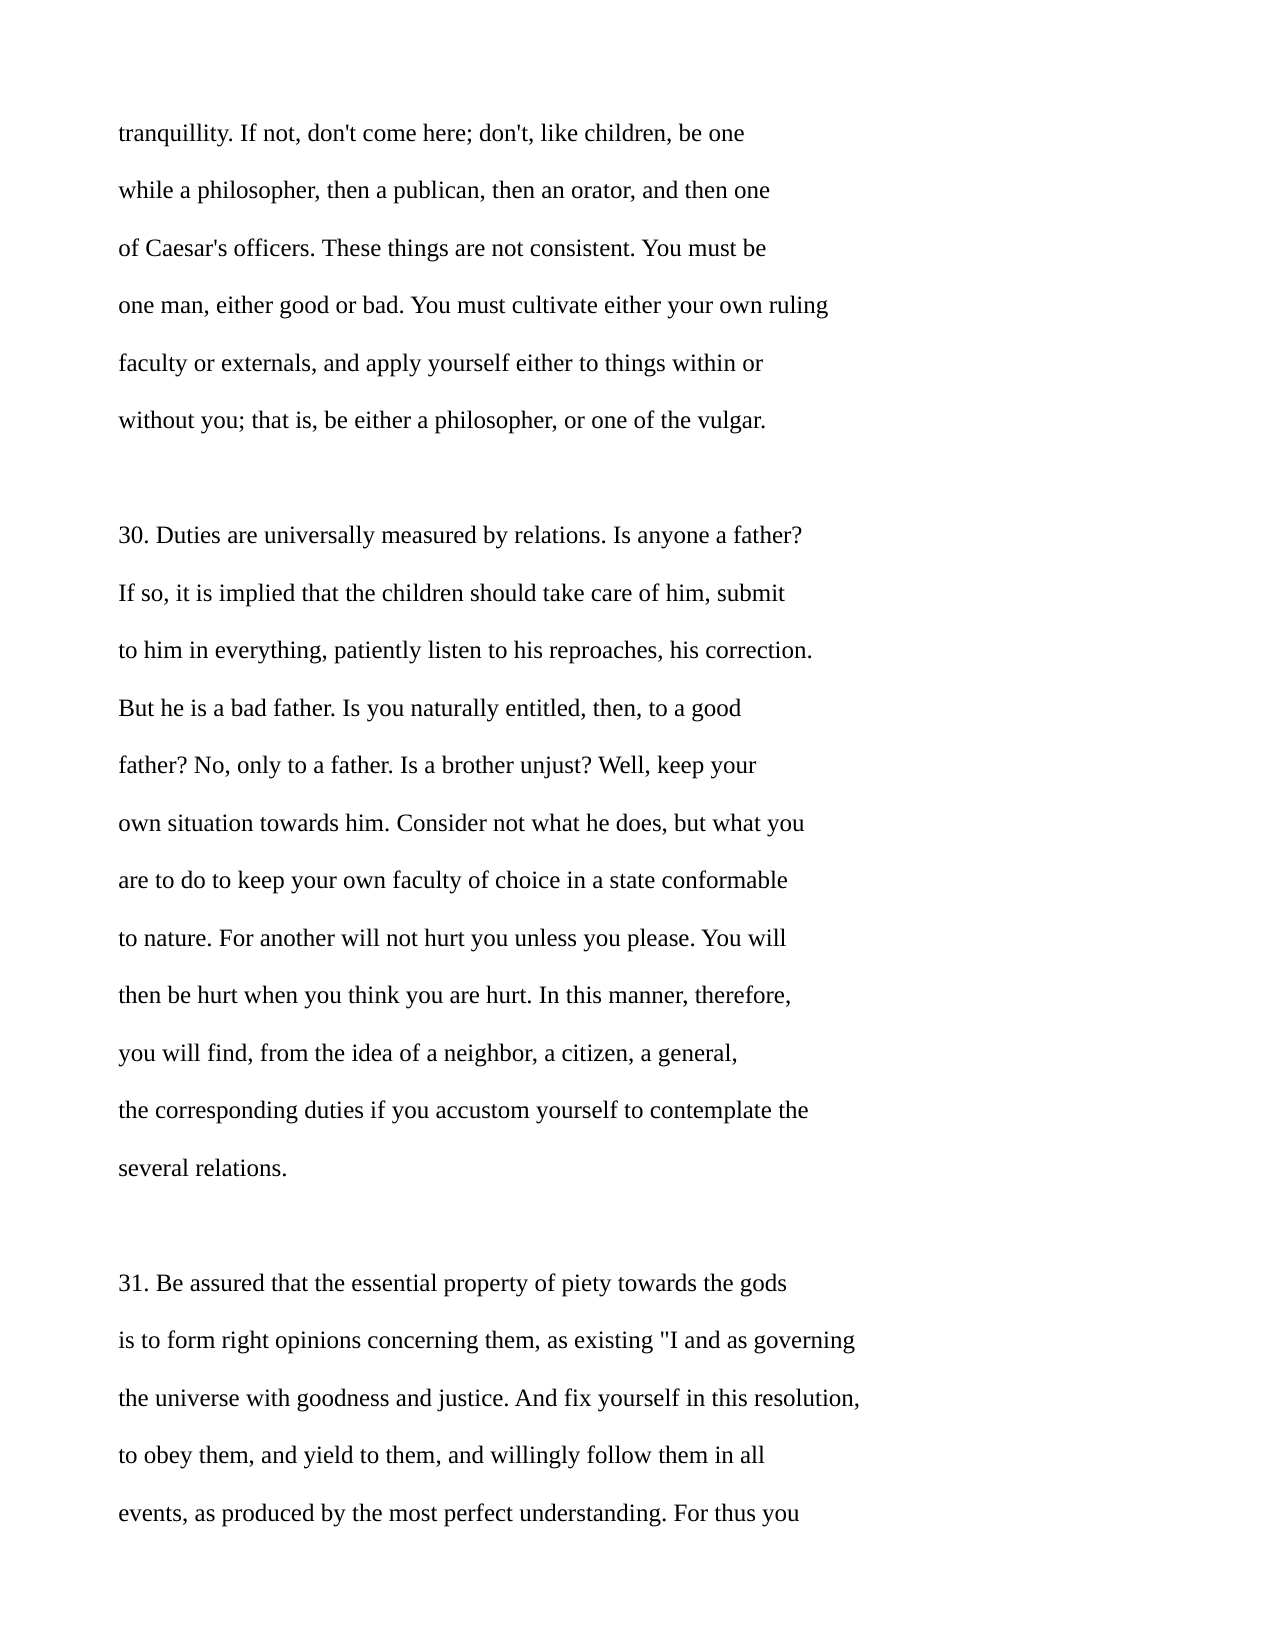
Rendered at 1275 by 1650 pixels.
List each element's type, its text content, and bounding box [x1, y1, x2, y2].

text the corresponding duties if you accustom yourself to contemplate the [118, 1096, 1157, 1124]
text then be hurt when you think you are hurt. In this manner, therefore, [118, 981, 1157, 1009]
text But he is a bad father. Is you naturally entitled, then, to a good [118, 693, 1157, 722]
text 31. Be assured that the essential property of piety towards the gods [118, 1268, 1157, 1297]
text of Caesar's officers. These things are not consistent. You must be [118, 233, 1157, 262]
text you will find, from the idea of a neighbor, a citizen, a general, [118, 1038, 1157, 1067]
text to him in everything, patiently listen to his reproaches, his correction. [118, 636, 1157, 664]
text If so, it is implied that the children should take care of him, submit [118, 578, 1157, 607]
text 30. Duties are universally measured by relations. Is anyone a father? [118, 521, 1157, 549]
text are to do to keep your own faculty of choice in a state conformable [118, 866, 1157, 894]
text faculty or externals, and apply yourself either to things within or [118, 348, 1157, 377]
text without you; that is, be either a philosopher, or one of the vulgar. [118, 406, 1157, 434]
text while a philosopher, then a publican, then an orator, and then one [118, 176, 1157, 204]
text tranquillity. If not, don't come here; don't, like children, be one [118, 118, 1157, 147]
text to nature. For another will not hurt you unless you please. You will [118, 923, 1157, 952]
text father? No, only to a father. Is a brother unjust? Well, keep your [118, 751, 1157, 779]
text is to form right opinions concerning them, as existing "I and as governing [118, 1326, 1157, 1354]
text events, as produced by the most perfect understanding. For thus you [118, 1498, 1157, 1527]
text several relations. [118, 1153, 1157, 1182]
text own situation towards him. Consider not what he does, but what you [118, 808, 1157, 837]
text one man, either good or bad. You must cultivate either your own ruling [118, 291, 1157, 319]
text the universe with goodness and justice. And fix yourself in this resolution, [118, 1383, 1157, 1412]
text to obey them, and yield to them, and willingly follow them in all [118, 1441, 1157, 1469]
